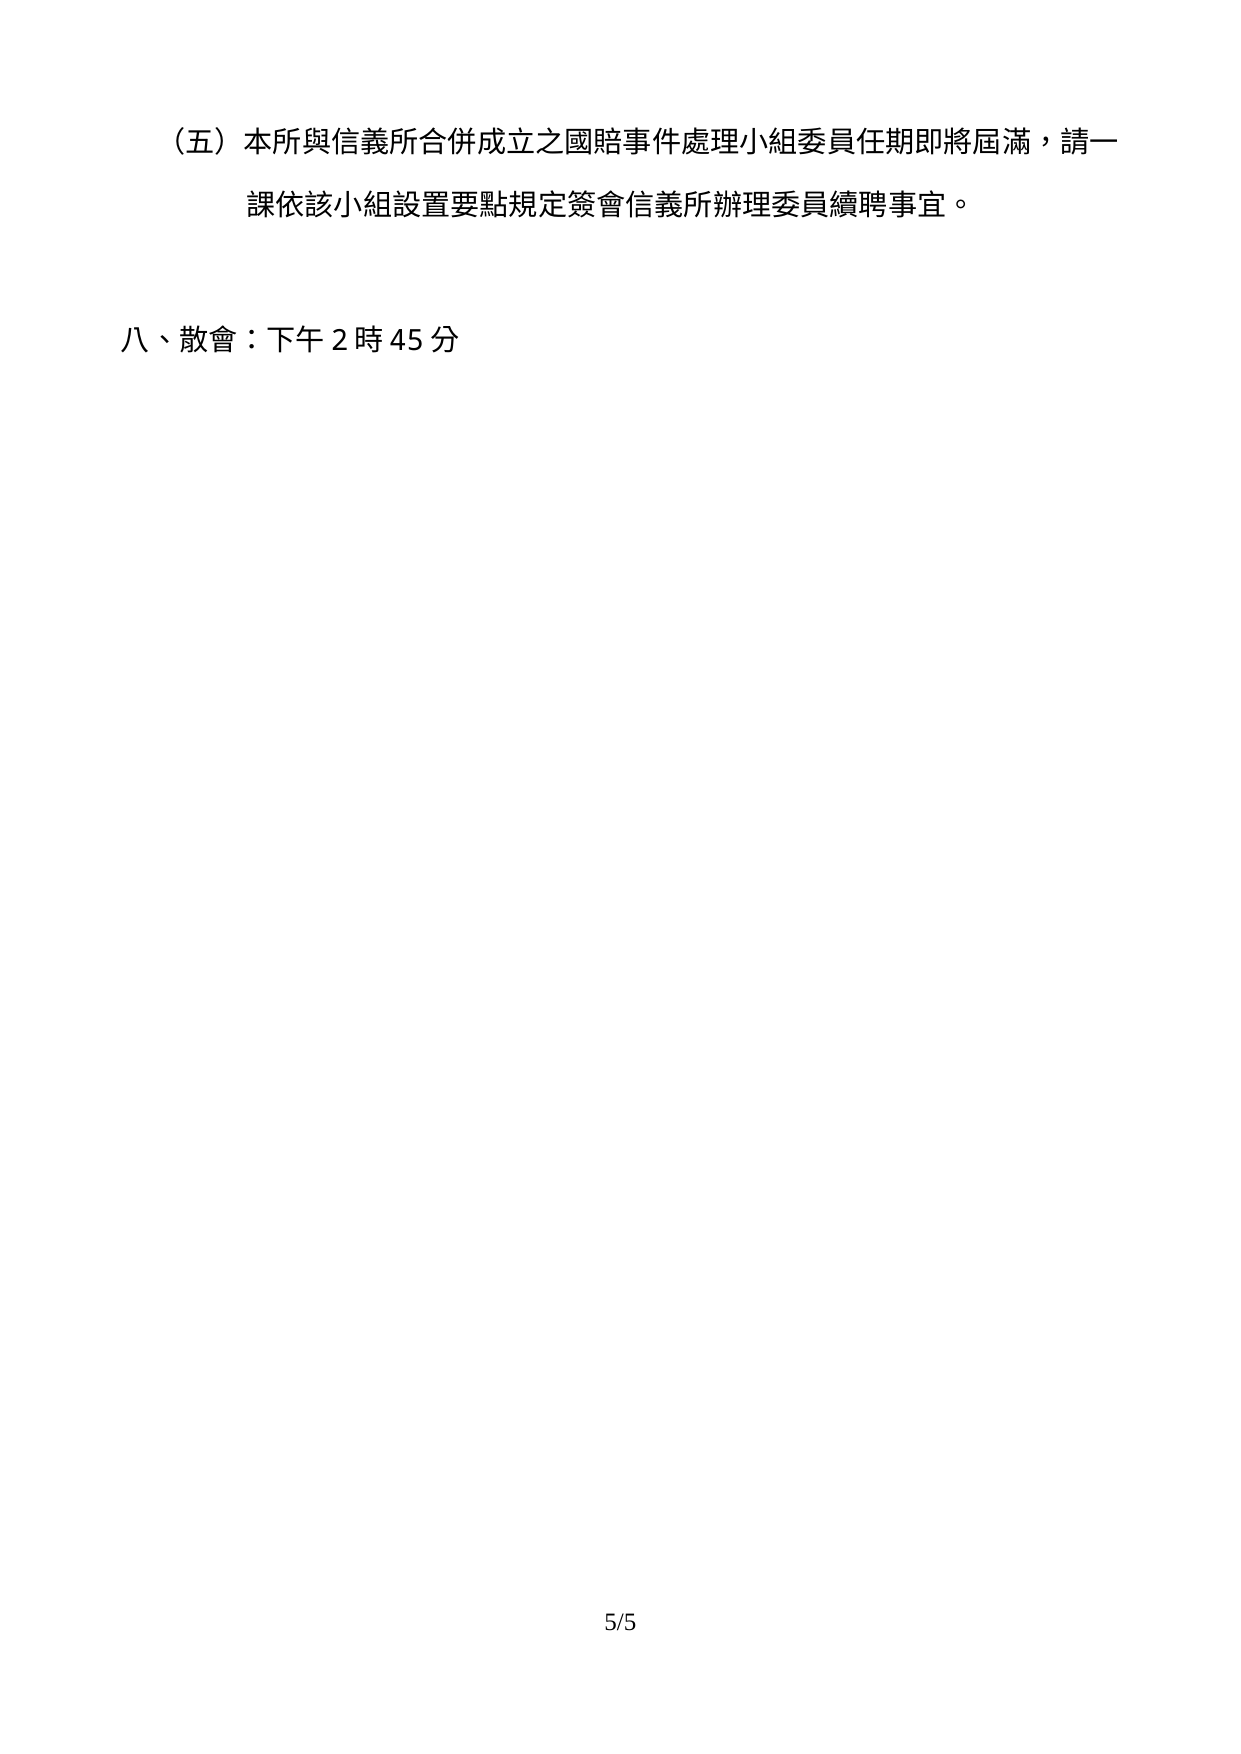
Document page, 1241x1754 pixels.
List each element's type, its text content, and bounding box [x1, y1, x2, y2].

list 本所與信義所合併成立之國賠事件處理小組委員任期即將屆滿，請一課依該小組設置要點規定簽會信義所辦理委員續聘事宜。 [156, 118, 1122, 224]
list 散會：下午2時45分 [119, 317, 1122, 359]
